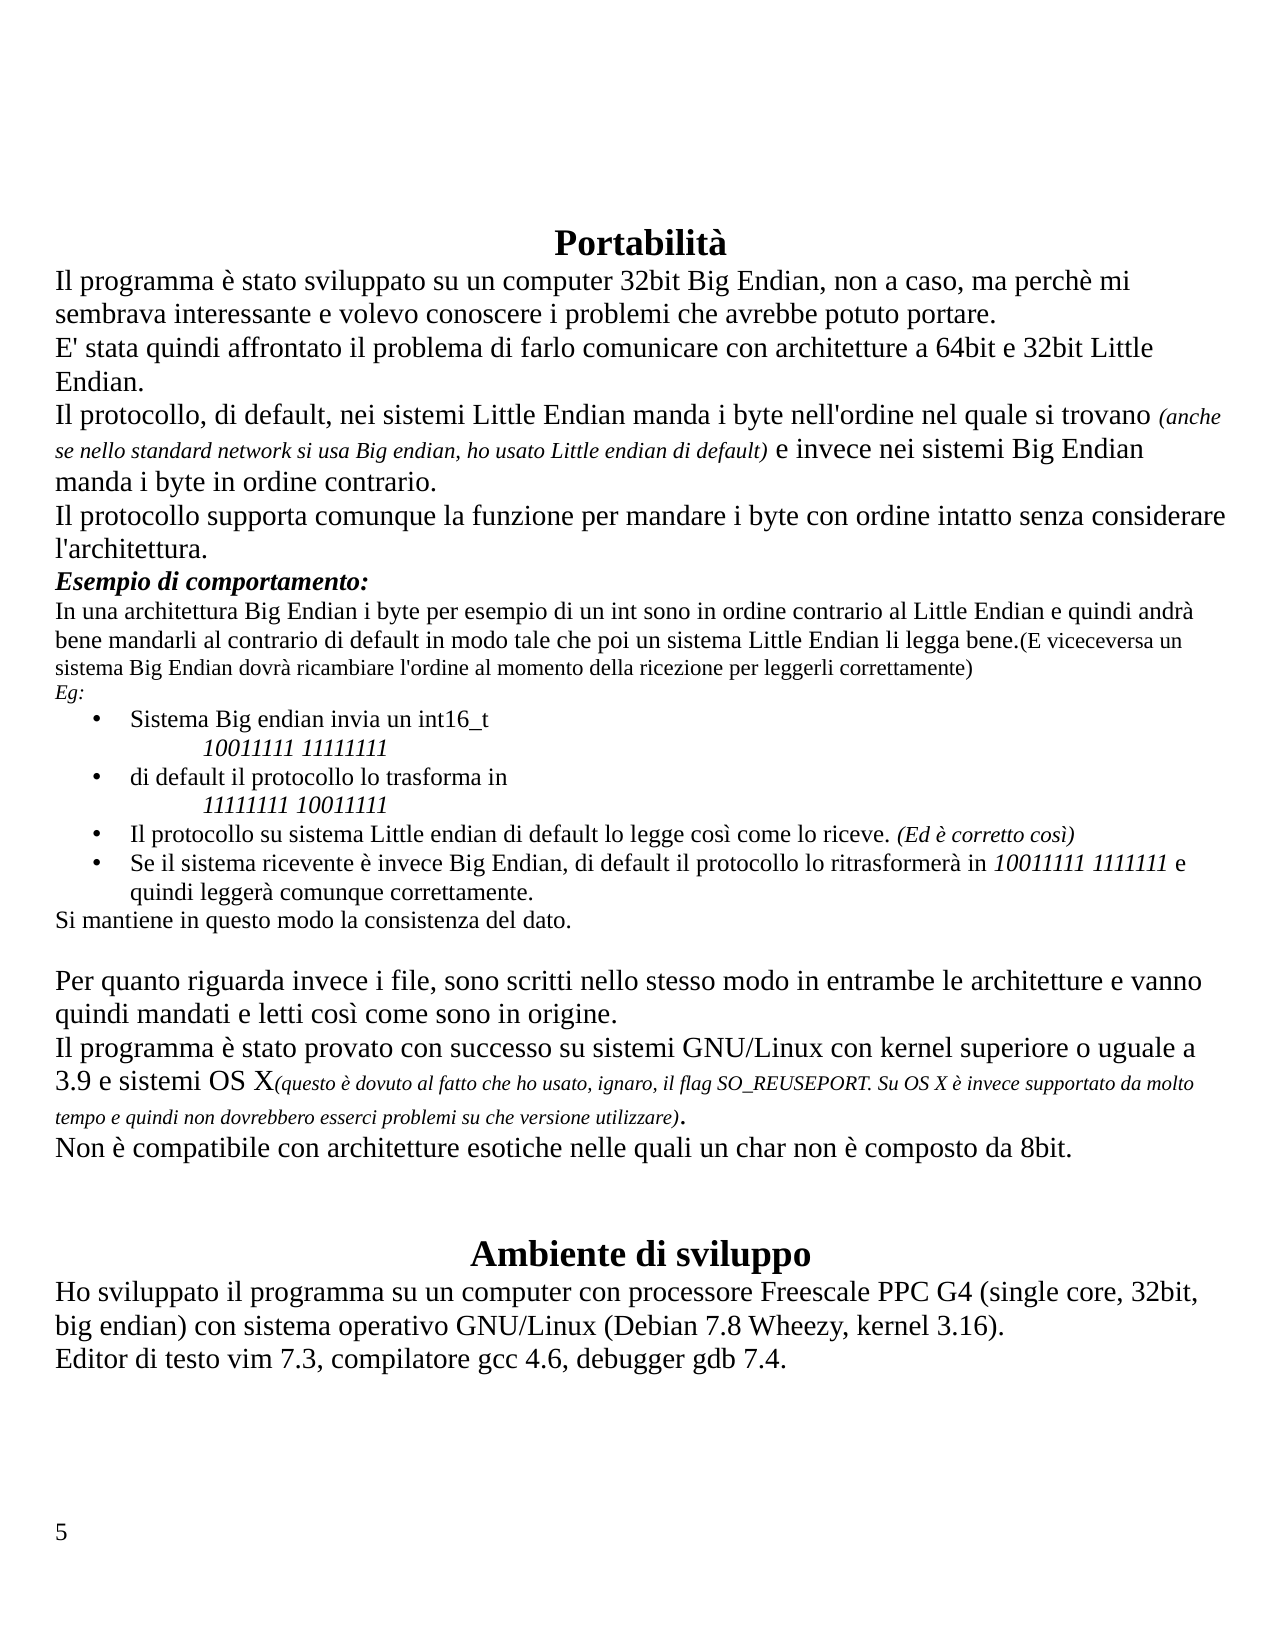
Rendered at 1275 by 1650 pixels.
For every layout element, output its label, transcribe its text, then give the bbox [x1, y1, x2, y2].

text Ambiente di sviluppo [55, 1231, 1227, 1274]
list Sistema Big endian invia un int16_t [92, 704, 1227, 733]
text Ho sviluppato il programma su un computer con processore Freescale PPC G4 (single core, 32bit, big endian) con sistema operativo GNU/Linux (Debian 7.8 Wheezy, kernel 3.16). [55, 1274, 1227, 1341]
text In una architettura Big Endian i byte per esempio di un int sono in ordine contrario al Little Endian e quindi andrà bene mandarli al contrario di default in modo tale che poi un sistema Little Endian li legga bene.(E viceceversa un sistema Big Endian dovrà ricambiare l'ordine al momento della ricezione per leggerli correttamente) [55, 596, 1227, 680]
text Eg: [55, 680, 1227, 704]
list di default il protocollo lo trasforma in [92, 762, 1227, 790]
text 11111111 10011111 [202, 790, 1227, 819]
text 10011111 11111111 [202, 733, 1227, 762]
text Il protocollo, di default, nei sistemi Little Endian manda i byte nell'ordine nel quale si trovano (anche se nello standard network si usa Big endian, ho usato Little endian di default) e invece nei sistemi Big Endian manda i byte in ordine contrario. [55, 397, 1227, 498]
text Il protocollo supporta comunque la funzione per mandare i byte con ordine intatto senza considerare l'architettura. [55, 498, 1227, 565]
list Il protocollo su sistema Little endian di default lo legge così come lo riceve. (Ed è corretto così) [92, 819, 1227, 848]
text Editor di testo vim 7.3, compilatore gcc 4.6, debugger gdb 7.4. [55, 1341, 1227, 1375]
text E' stata quindi affrontato il problema di farlo comunicare con architetture a 64bit e 32bit Little Endian. [55, 330, 1227, 397]
text Si mantiene in questo modo la consistenza del dato. [55, 905, 1227, 934]
text Portabilità [55, 220, 1227, 263]
text Per quanto riguarda invece i file, sono scritti nello stesso modo in entrambe le architetture e vanno quindi mandati e letti così come sono in origine. [55, 963, 1227, 1030]
text Il programma è stato sviluppato su un computer 32bit Big Endian, non a caso, ma perchè mi sembrava interessante e volevo conoscere i problemi che avrebbe potuto portare. [55, 263, 1227, 330]
text Non è compatibile con architetture esotiche nelle quali un char non è composto da 8bit. [55, 1131, 1227, 1164]
text Esempio di comportamento: [55, 565, 1227, 596]
list Se il sistema ricevente è invece Big Endian, di default il protocollo lo ritrasformerà in 10011111 1111111 e quindi leggerà comunque correttamente. [92, 848, 1227, 905]
text Il programma è stato provato con successo su sistemi GNU/Linux con kernel superiore o uguale a 3.9 e sistemi OS X(questo è dovuto al fatto che ho usato, ignaro, il flag SO_REUSEPORT. Su OS X è invece supportato da molto tempo e quindi non dovrebbero esserci problemi su che versione utilizzare). [55, 1030, 1227, 1131]
